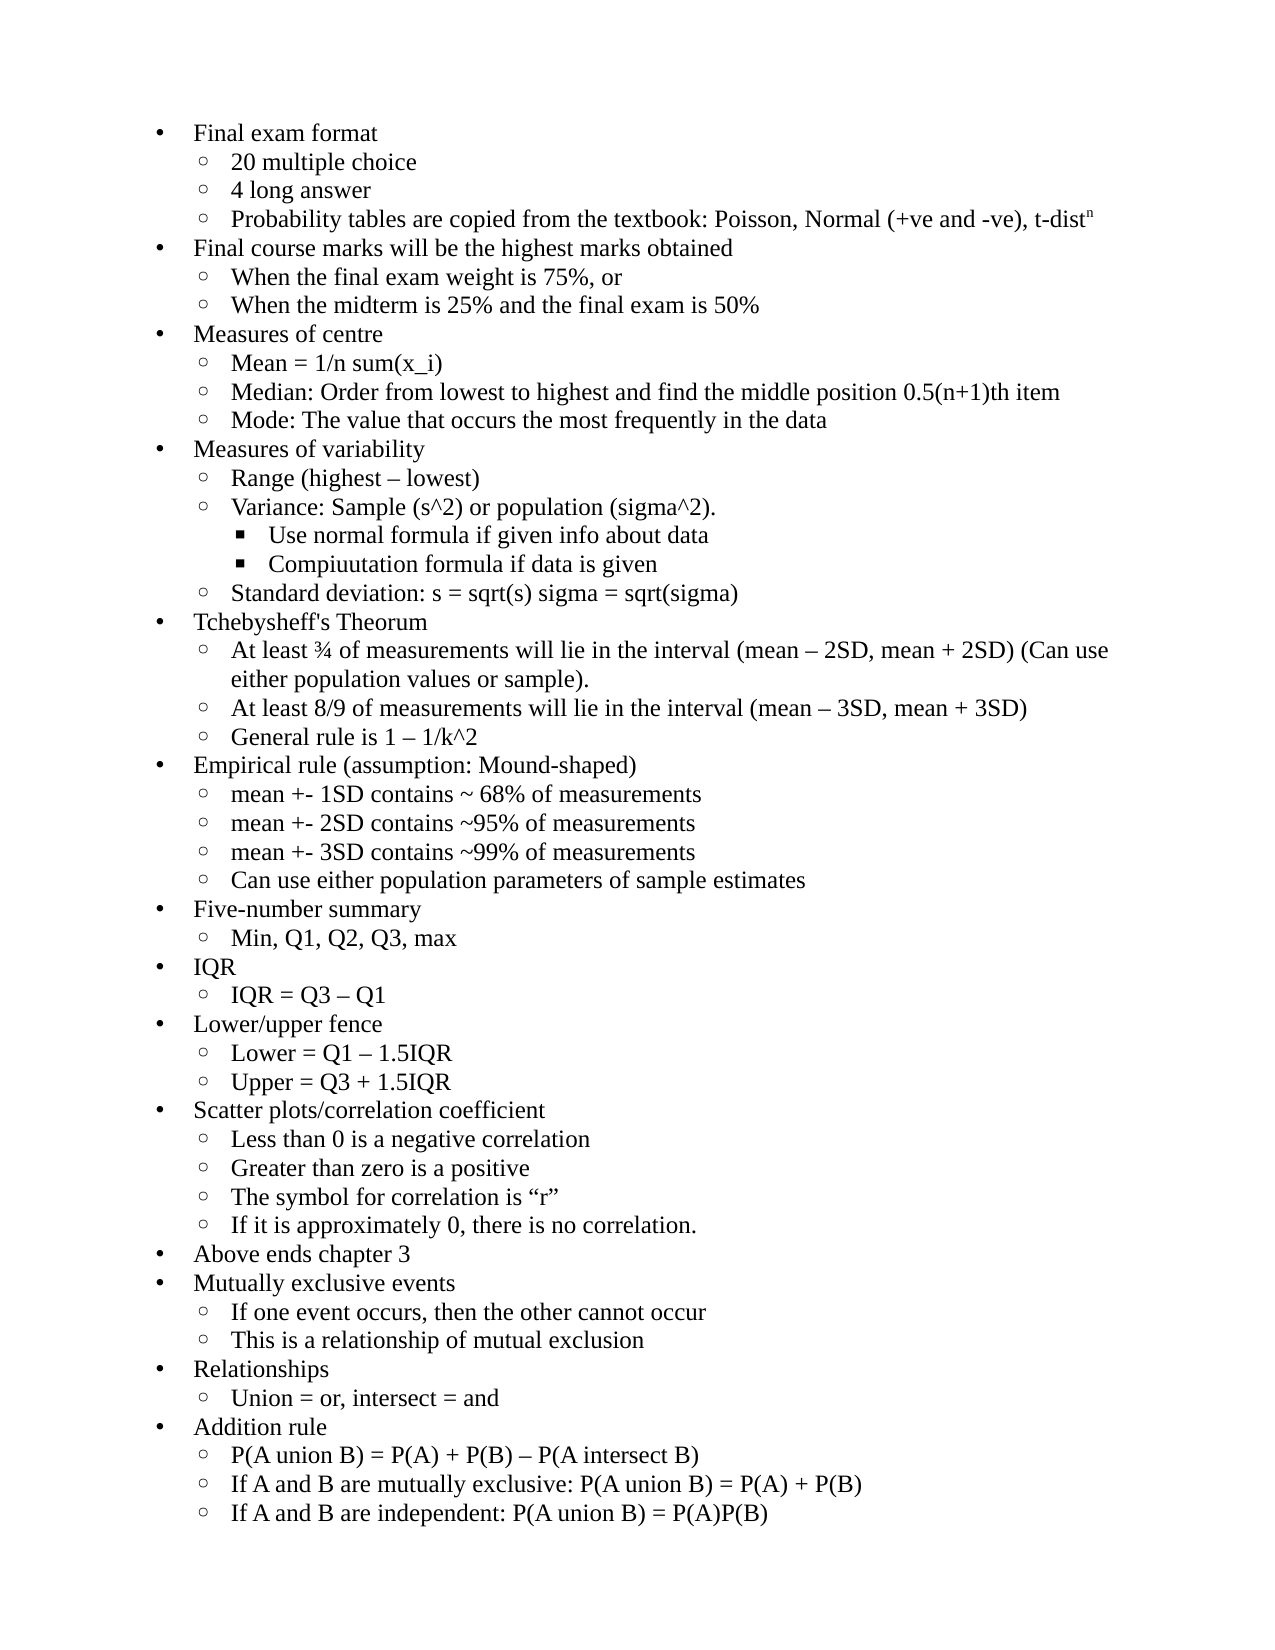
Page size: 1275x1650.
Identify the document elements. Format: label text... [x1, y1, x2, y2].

list Measures of centre [156, 319, 1157, 348]
list If one event occurs, then the other cannot occur [193, 1297, 1157, 1326]
list When the final exam weight is 75%, or [193, 262, 1157, 291]
list Mean = 1/n sum(x_i) [193, 348, 1157, 377]
list This is a relationship of mutual exclusion [193, 1326, 1157, 1354]
list IQR [156, 952, 1157, 981]
list Upper = Q3 + 1.5IQR [193, 1067, 1157, 1096]
list Less than 0 is a negative correlation [193, 1124, 1157, 1153]
list P(A union B) = P(A) + P(B) – P(A intersect B) [193, 1441, 1157, 1469]
list Lower/upper fence [156, 1009, 1157, 1038]
list Range (highest – lowest) [193, 463, 1157, 492]
list At least 8/9 of measurements will lie in the interval (mean – 3SD, mean + 3SD) [193, 693, 1157, 722]
list The symbol for correlation is “r” [193, 1182, 1157, 1211]
list mean +- 3SD contains ~99% of measurements [193, 837, 1157, 866]
list Variance: Sample (s^2) or population (sigma^2). [193, 492, 1157, 521]
list General rule is 1 – 1/k^2 [193, 722, 1157, 751]
list 20 multiple choice [193, 147, 1157, 176]
list If A and B are independent: P(A union B) = P(A)P(B) [193, 1498, 1157, 1527]
list Five-number summary [156, 894, 1157, 923]
list Compiuutation formula if data is given [231, 549, 1157, 578]
list If it is approximately 0, there is no correlation. [193, 1211, 1157, 1239]
list Min, Q1, Q2, Q3, max [193, 923, 1157, 952]
list Measures of variability [156, 434, 1157, 463]
list Final course marks will be the highest marks obtained [156, 233, 1157, 262]
list Scatter plots/correlation coefficient [156, 1096, 1157, 1124]
list Empirical rule (assumption: Mound-shaped) [156, 751, 1157, 779]
list IQR = Q3 – Q1 [193, 981, 1157, 1009]
list Standard deviation: s = sqrt(s) sigma = sqrt(sigma) [193, 578, 1157, 607]
list Use normal formula if given info about data [231, 521, 1157, 549]
list Lower = Q1 – 1.5IQR [193, 1038, 1157, 1067]
list mean +- 2SD contains ~95% of measurements [193, 808, 1157, 837]
list Probability tables are copied from the textbook: Poisson, Normal (+ve and -ve), t-distn [193, 204, 1157, 233]
list Mode: The value that occurs the most frequently in the data [193, 406, 1157, 434]
list Addition rule [156, 1412, 1157, 1441]
list Mutually exclusive events [156, 1268, 1157, 1297]
list Can use either population parameters of sample estimates [193, 866, 1157, 894]
list If A and B are mutually exclusive: P(A union B) = P(A) + P(B) [193, 1469, 1157, 1498]
list 4 long answer [193, 176, 1157, 204]
list Final exam format [156, 118, 1157, 147]
list Tchebysheff's Theorum [156, 607, 1157, 636]
list When the midterm is 25% and the final exam is 50% [193, 291, 1157, 319]
list Relationships [156, 1354, 1157, 1383]
list Union = or, intersect = and [193, 1383, 1157, 1412]
list At least ¾ of measurements will lie in the interval (mean – 2SD, mean + 2SD) (Can use either population values or sample). [193, 636, 1157, 693]
list Above ends chapter 3 [156, 1239, 1157, 1268]
list Median: Order from lowest to highest and find the middle position 0.5(n+1)th item [193, 377, 1157, 406]
list Greater than zero is a positive [193, 1153, 1157, 1182]
list mean +- 1SD contains ~ 68% of measurements [193, 779, 1157, 808]
